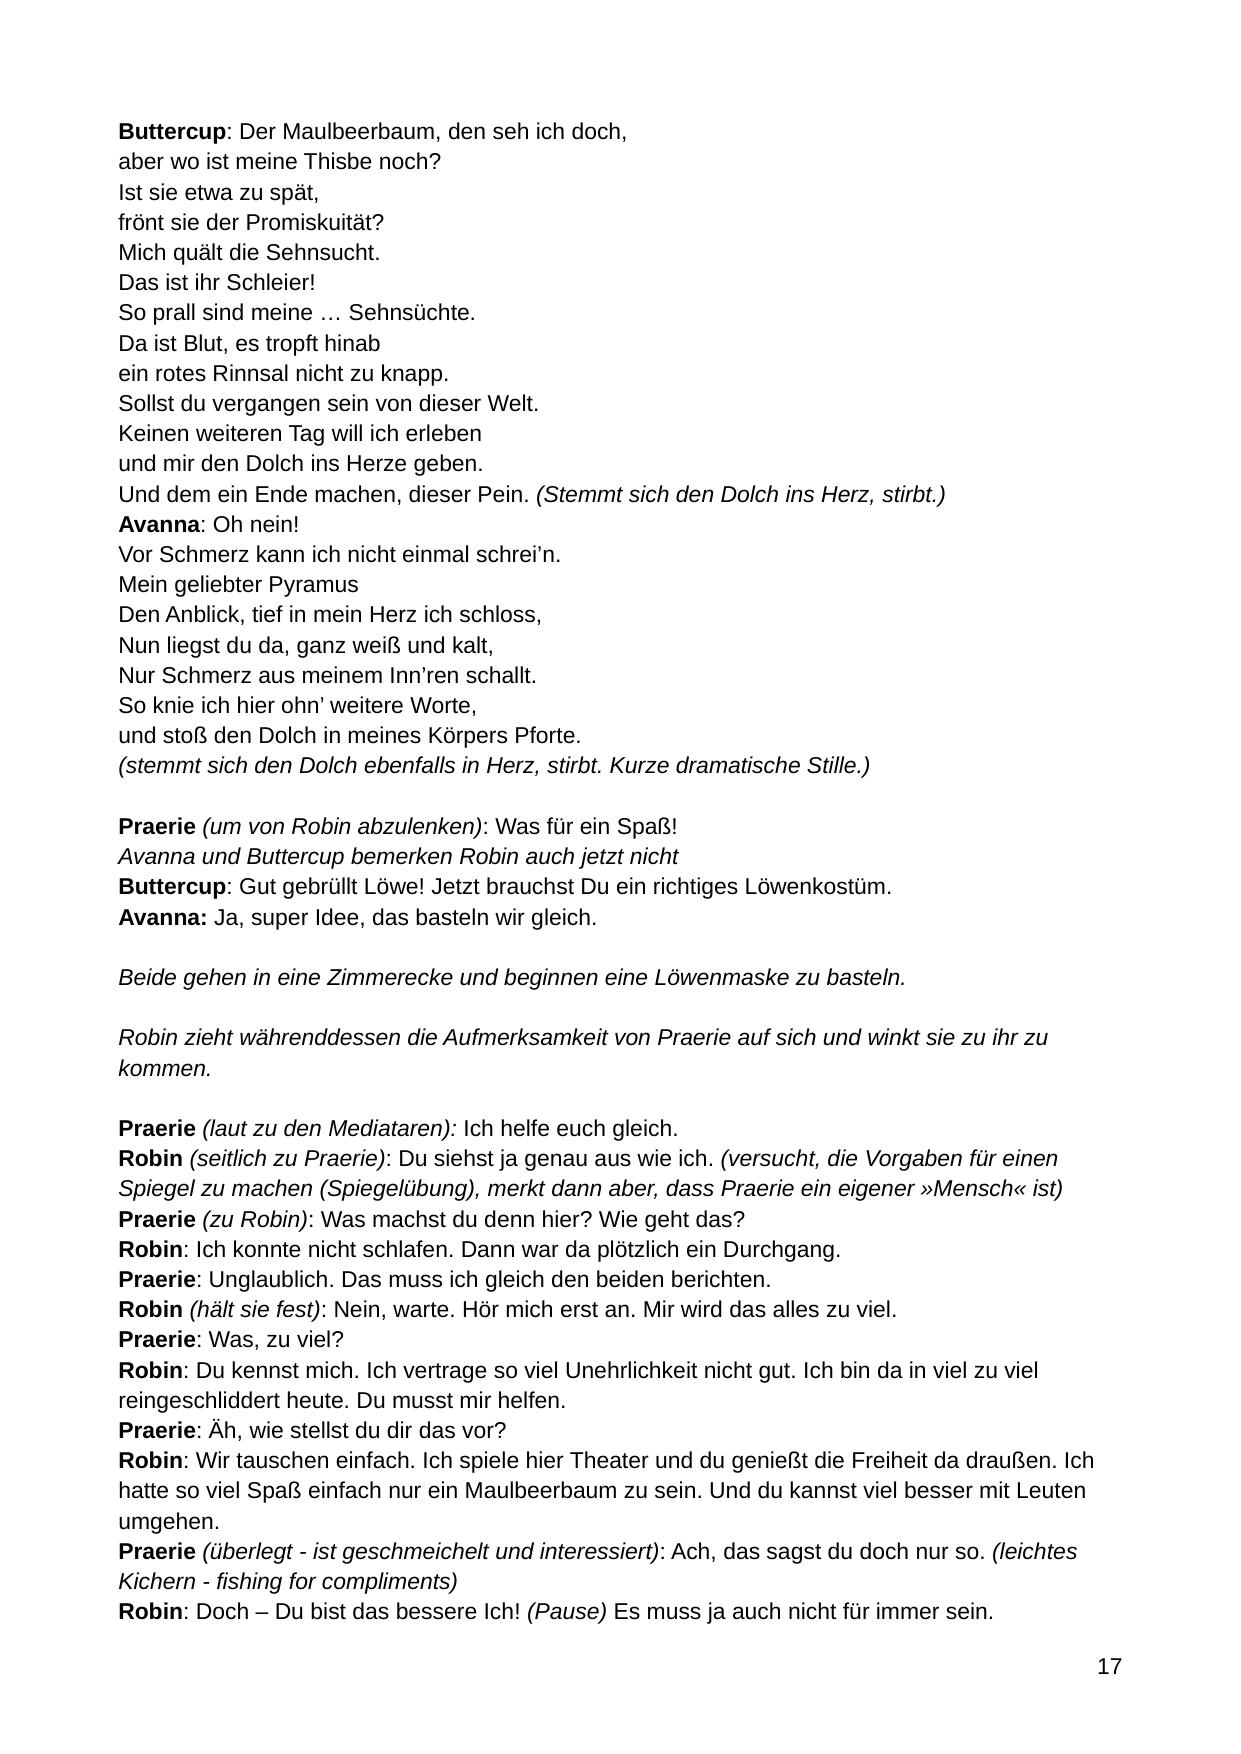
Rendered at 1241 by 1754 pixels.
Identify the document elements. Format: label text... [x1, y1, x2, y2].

text Robin: Du kennst mich. Ich vertrage so viel Unehrlichkeit nicht gut. Ich bin da in viel zu viel reingeschliddert heute. Du musst mir helfen. [118, 1357, 1122, 1413]
text So prall sind meine … Sehnsüchte. [118, 299, 1122, 326]
text Das ist ihr Schleier! [118, 269, 1122, 295]
text aber wo ist meine Thisbe noch? [118, 148, 1122, 174]
text Robin (seitlich zu Praerie): Du siehst ja genau aus wie ich. (versucht, die Vorgaben für einen Spiegel zu machen (Spiegelübung), merkt dann aber, dass Praerie ein eigener »Mensch« ist) [118, 1145, 1122, 1202]
text und stoß den Dolch in meines Körpers Pforte. [118, 722, 1122, 748]
text Praerie (zu Robin): Was machst du denn hier? Wie geht das? [118, 1206, 1122, 1232]
text Den Anblick, tief in mein Herz ich schloss, [118, 601, 1122, 628]
text Buttercup: Der Maulbeerbaum, den seh ich doch, [118, 118, 1122, 144]
text Avanna: Ja, super Idee, das basteln wir gleich. [118, 903, 1122, 930]
text Robin: Ich konnte nicht schlafen. Dann war da plötzlich ein Durchgang. [118, 1236, 1122, 1262]
text (stemmt sich den Dolch ebenfalls in Herz, stirbt. Kurze dramatische Stille.) [118, 752, 1122, 779]
text Praerie (laut zu den Mediataren): Ich helfe euch gleich. [118, 1115, 1122, 1141]
text Nun liegst du da, ganz weiß und kalt, [118, 632, 1122, 658]
text und mir den Dolch ins Herze geben. [118, 450, 1122, 477]
text Robin: Wir tauschen einfach. Ich spiele hier Theater und du genießt die Freiheit da draußen. Ich hatte so viel Spaß einfach nur ein Maulbeerbaum zu sein. Und du kannst viel besser mit Leuten umgehen. [118, 1447, 1122, 1534]
text Sollst du vergangen sein von dieser Welt. [118, 390, 1122, 416]
text So knie ich hier ohn’ weitere Worte, [118, 692, 1122, 718]
text Keinen weiteren Tag will ich erleben [118, 420, 1122, 446]
text Und dem ein Ende machen, dieser Pein. (Stemmt sich den Dolch ins Herz, stirbt.) [118, 481, 1122, 507]
text frönt sie der Promiskuität? [118, 209, 1122, 235]
text Praerie: Was, zu viel? [118, 1326, 1122, 1353]
text Praerie: Unglaublich. Das muss ich gleich den beiden berichten. [118, 1266, 1122, 1292]
text Praerie: Äh, wie stellst du dir das vor? [118, 1417, 1122, 1443]
text Buttercup: Gut gebrüllt Löwe! Jetzt brauchst Du ein richtiges Löwenkostüm. [118, 873, 1122, 899]
text Praerie (überlegt - ist geschmeichelt und interessiert): Ach, das sagst du doch nur so. (leichtes Kichern - fishing for compliments) [118, 1538, 1122, 1594]
text Avanna und Buttercup bemerken Robin auch jetzt nicht [118, 843, 1122, 869]
text Vor Schmerz kann ich nicht einmal schrei’n. [118, 541, 1122, 567]
text Mein geliebter Pyramus [118, 571, 1122, 597]
text Praerie (um von Robin abzulenken): Was für ein Spaß! [118, 813, 1122, 839]
text Robin (hält sie fest): Nein, warte. Hör mich erst an. Mir wird das alles zu viel. [118, 1296, 1122, 1322]
text Beide gehen in eine Zimmerecke und beginnen eine Löwenmaske zu basteln. [118, 964, 1122, 990]
text Ist sie etwa zu spät, [118, 178, 1122, 205]
text Nur Schmerz aus meinem Inn’ren schallt. [118, 662, 1122, 688]
text Robin zieht währenddessen die Aufmerksamkeit von Praerie auf sich und winkt sie zu ihr zu kommen. [118, 1024, 1122, 1081]
text Da ist Blut, es tropft hinab [118, 329, 1122, 356]
text Mich quält die Sehnsucht. [118, 239, 1122, 265]
text Avanna: Oh nein! [118, 511, 1122, 537]
text Robin: Doch – Du bist das bessere Ich! (Pause) Es muss ja auch nicht für immer sein. [118, 1598, 1122, 1624]
text ein rotes Rinnsal nicht zu knapp. [118, 360, 1122, 386]
